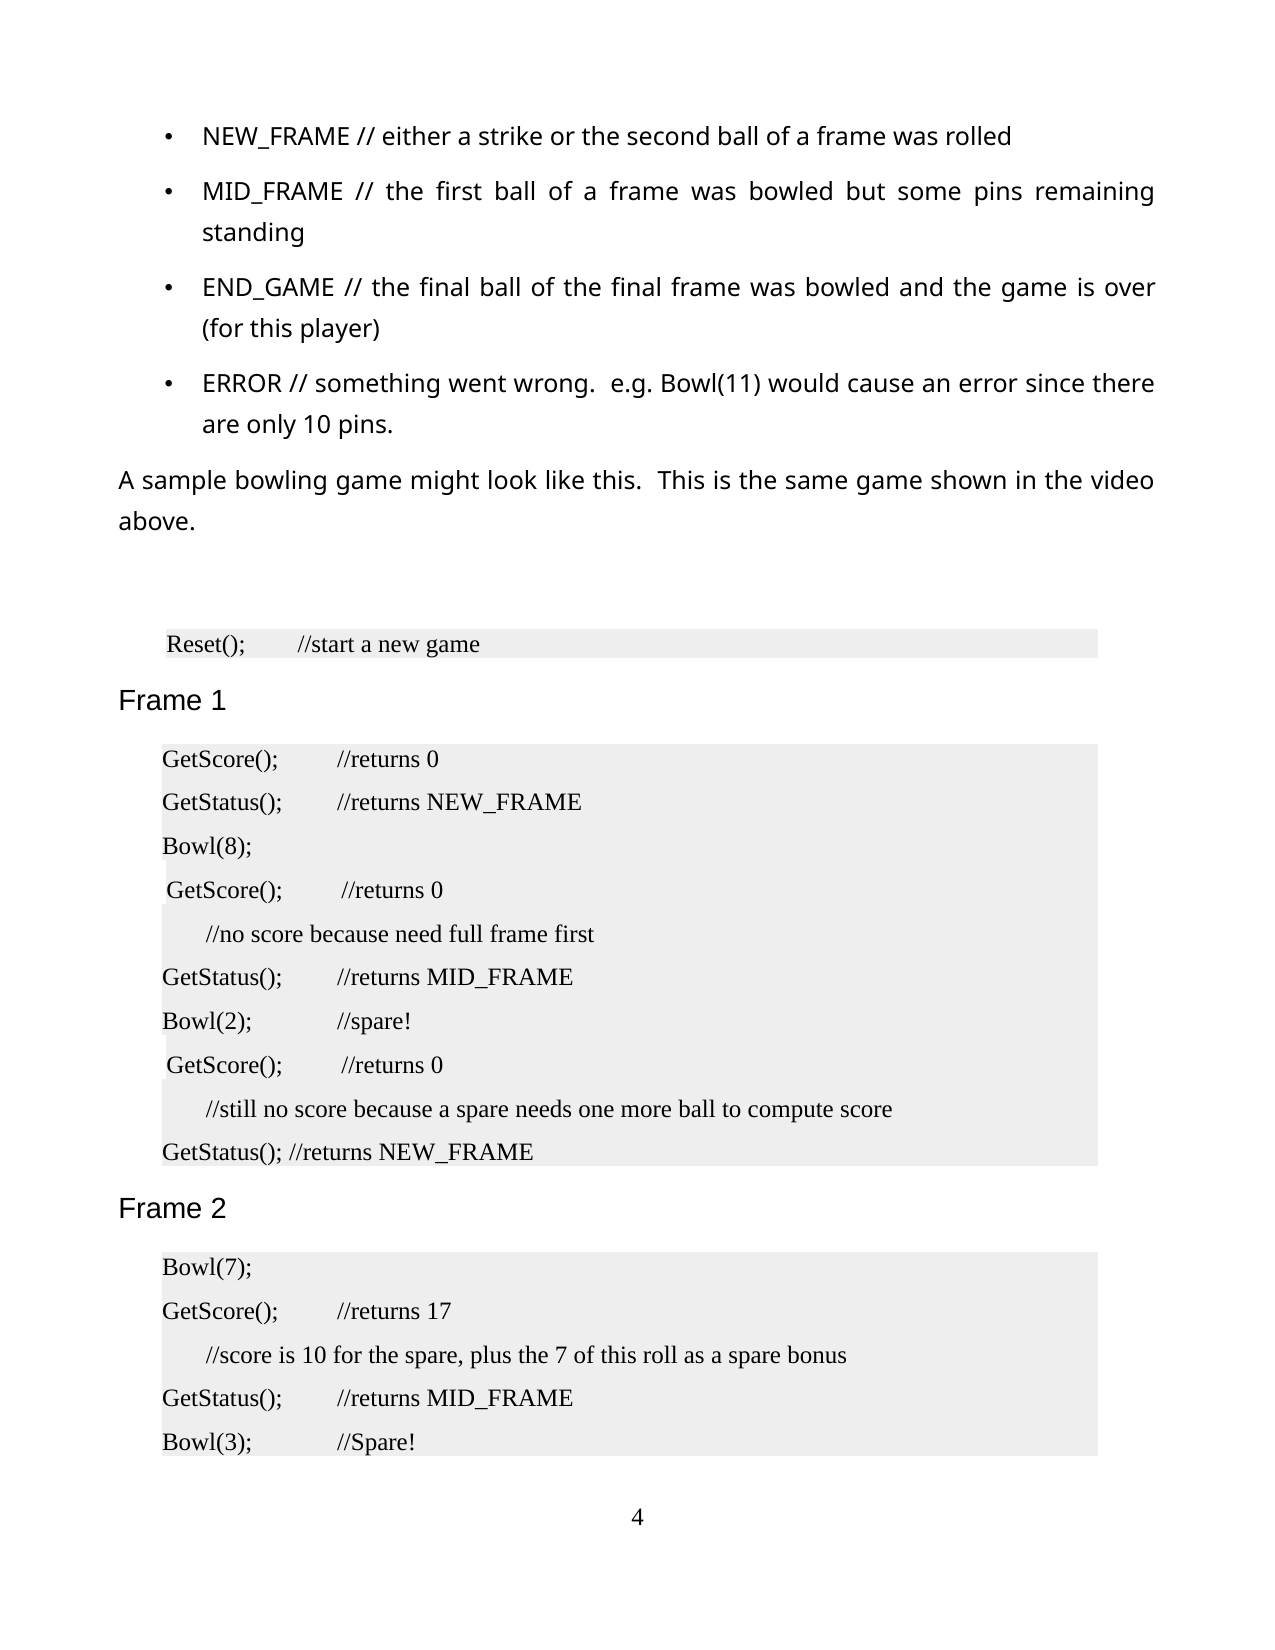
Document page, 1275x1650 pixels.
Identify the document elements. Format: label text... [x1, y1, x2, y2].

text Bowl(2); //spare! [162, 1006, 1098, 1035]
text GetStatus(); //returns MID_FRAME [162, 1383, 1098, 1412]
subtitle Frame 1 [118, 683, 1157, 716]
text GetScore(); //returns 0 [166, 1050, 1098, 1079]
list NEW_FRAME // either a strike or the second ball of a frame was rolled [164, 118, 1157, 152]
text //no score because need full frame first [162, 919, 1098, 947]
list END_GAME // the final ball of the final frame was bowled and the game is over (for this player) [164, 270, 1157, 345]
text GetStatus(); //returns NEW_FRAME [162, 1137, 1098, 1166]
text Reset(); //start a new game [166, 629, 1098, 658]
text //still no score because a spare needs one more ball to compute score [162, 1094, 1098, 1122]
text //score is 10 for the spare, plus the 7 of this roll as a spare bonus [162, 1340, 1098, 1368]
list MID_FRAME // the first ball of a frame was bowled but some pins remaining standing [164, 173, 1157, 248]
text GetStatus(); //returns NEW_FRAME [162, 787, 1098, 816]
text GetStatus(); //returns MID_FRAME [162, 962, 1098, 991]
text A sample bowling game might look like this. This is the same game shown in the video above. [118, 462, 1157, 537]
subtitle Frame 2 [118, 1191, 1157, 1225]
list ERROR // something went wrong. e.g. Bowl(11) would cause an error since there are only 10 pins. [164, 366, 1157, 441]
text Bowl(7); [162, 1252, 1098, 1281]
text GetScore(); //returns 0 [166, 875, 1098, 904]
text GetScore(); //returns 17 [162, 1296, 1098, 1325]
text GetScore(); //returns 0 [162, 744, 1098, 772]
text Bowl(8); [162, 831, 1098, 860]
text Bowl(3); //Spare! [162, 1427, 1098, 1456]
